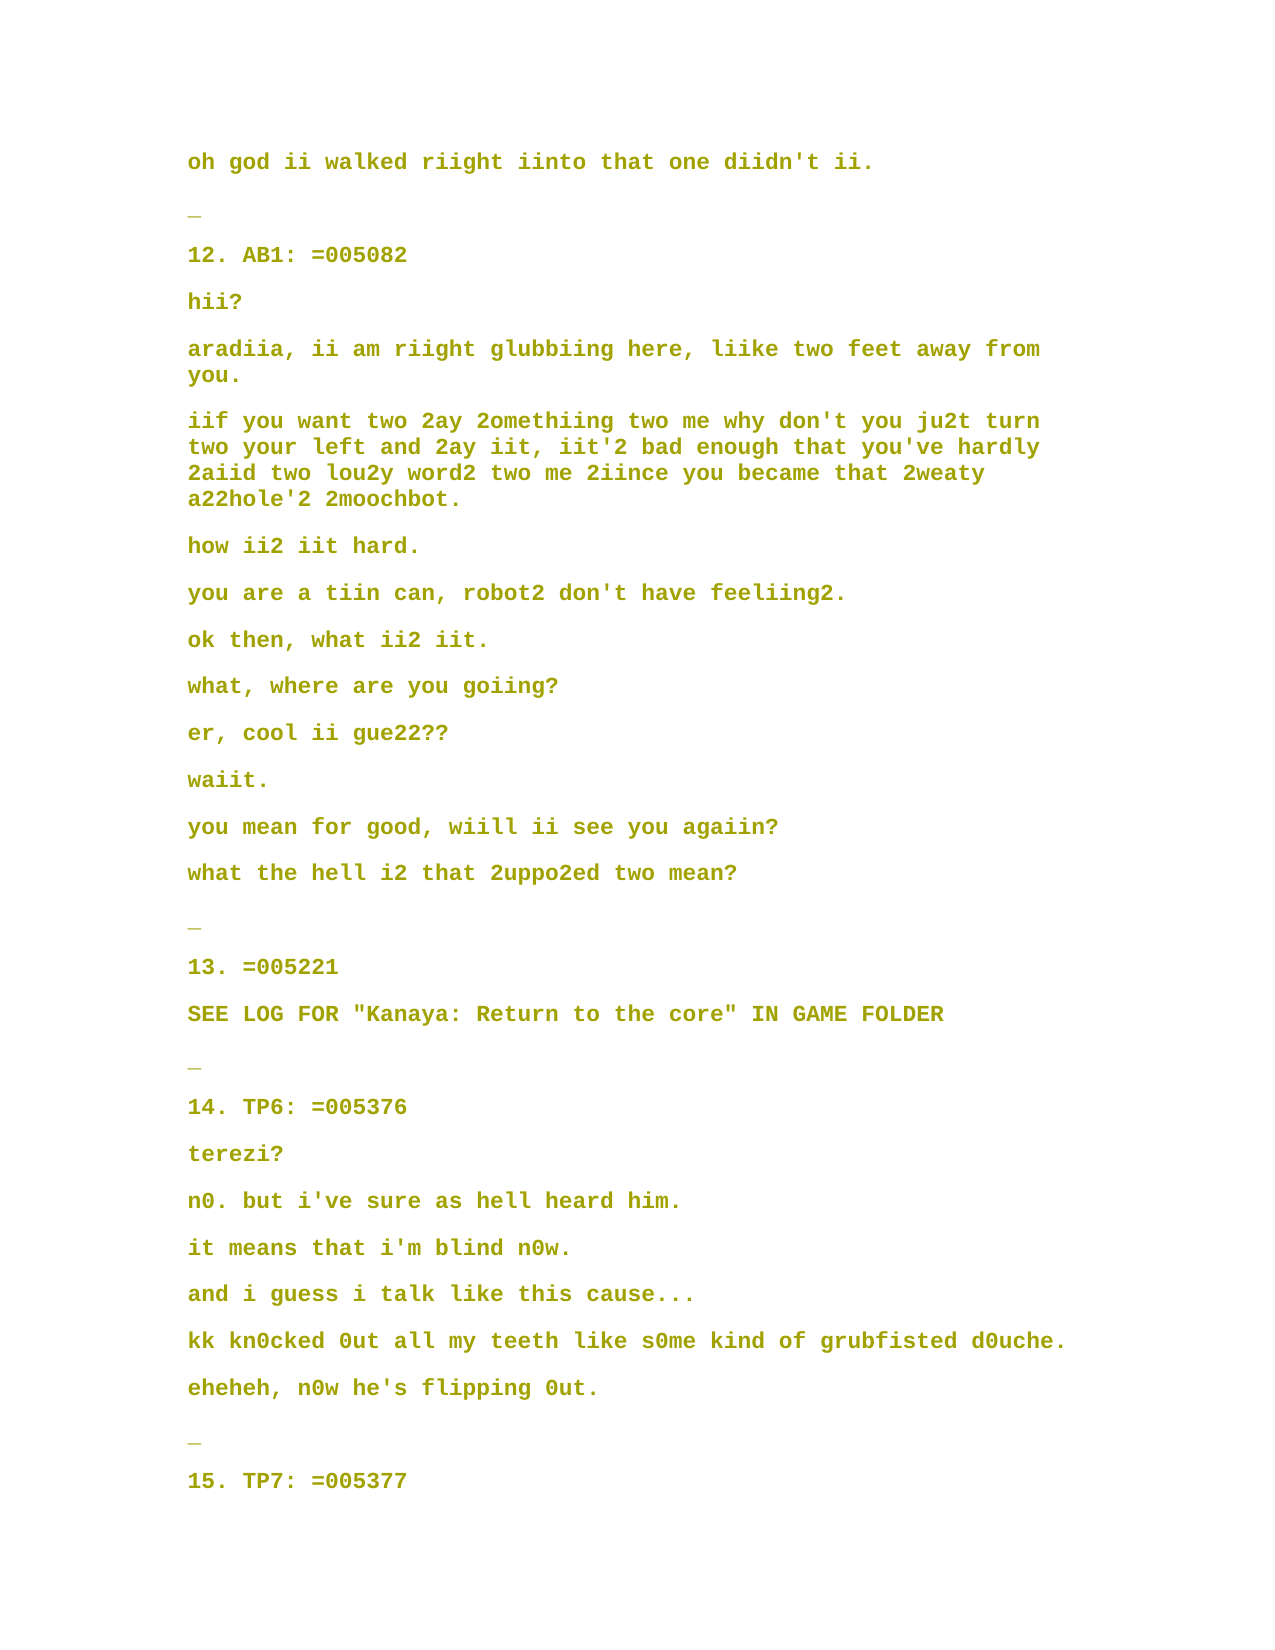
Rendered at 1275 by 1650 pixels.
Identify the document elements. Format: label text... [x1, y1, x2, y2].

text 14. TP6: =005376 [187, 1096, 1087, 1122]
text _ [187, 908, 1087, 934]
text ok then, what ii2 iit. [187, 628, 1087, 654]
text _ [187, 1423, 1087, 1449]
text oh god ii walked riight iinto that one diidn't ii. [187, 150, 1087, 176]
text what, where are you goiing? [187, 675, 1087, 701]
text aradiia, ii am riight glubbiing here, liike two feet away from you. [187, 337, 1087, 389]
text eheheh, n0w he's flipping 0ut. [187, 1376, 1087, 1402]
text kk kn0cked 0ut all my teeth like s0me kind of grubfisted d0uche. [187, 1329, 1087, 1355]
text what the hell i2 that 2uppo2ed two mean? [187, 862, 1087, 888]
text 15. TP7: =005377 [187, 1470, 1087, 1496]
text er, cool ii gue22?? [187, 721, 1087, 747]
text how ii2 iit hard. [187, 534, 1087, 560]
text 13. =005221 [187, 955, 1087, 981]
text you are a tiin can, robot2 don't have feeliing2. [187, 581, 1087, 607]
text _ [187, 197, 1087, 223]
text hii? [187, 290, 1087, 316]
text it means that i'm blind n0w. [187, 1236, 1087, 1262]
text SEE LOG FOR "Kanaya: Return to the core" IN GAME FOLDER [187, 1002, 1087, 1028]
text _ [187, 1049, 1087, 1075]
text 12. AB1: =005082 [187, 243, 1087, 269]
text and i guess i talk like this cause... [187, 1283, 1087, 1309]
text iif you want two 2ay 2omethiing two me why don't you ju2t turn two your left and 2ay iit, iit'2 bad enough that you've hardly 2aiid two lou2y word2 two me 2iince you became that 2weaty a22hole'2 2moochbot. [187, 410, 1087, 513]
text terezi? [187, 1142, 1087, 1168]
text n0. but i've sure as hell heard him. [187, 1189, 1087, 1215]
text you mean for good, wiill ii see you agaiin? [187, 815, 1087, 841]
text waiit. [187, 768, 1087, 794]
